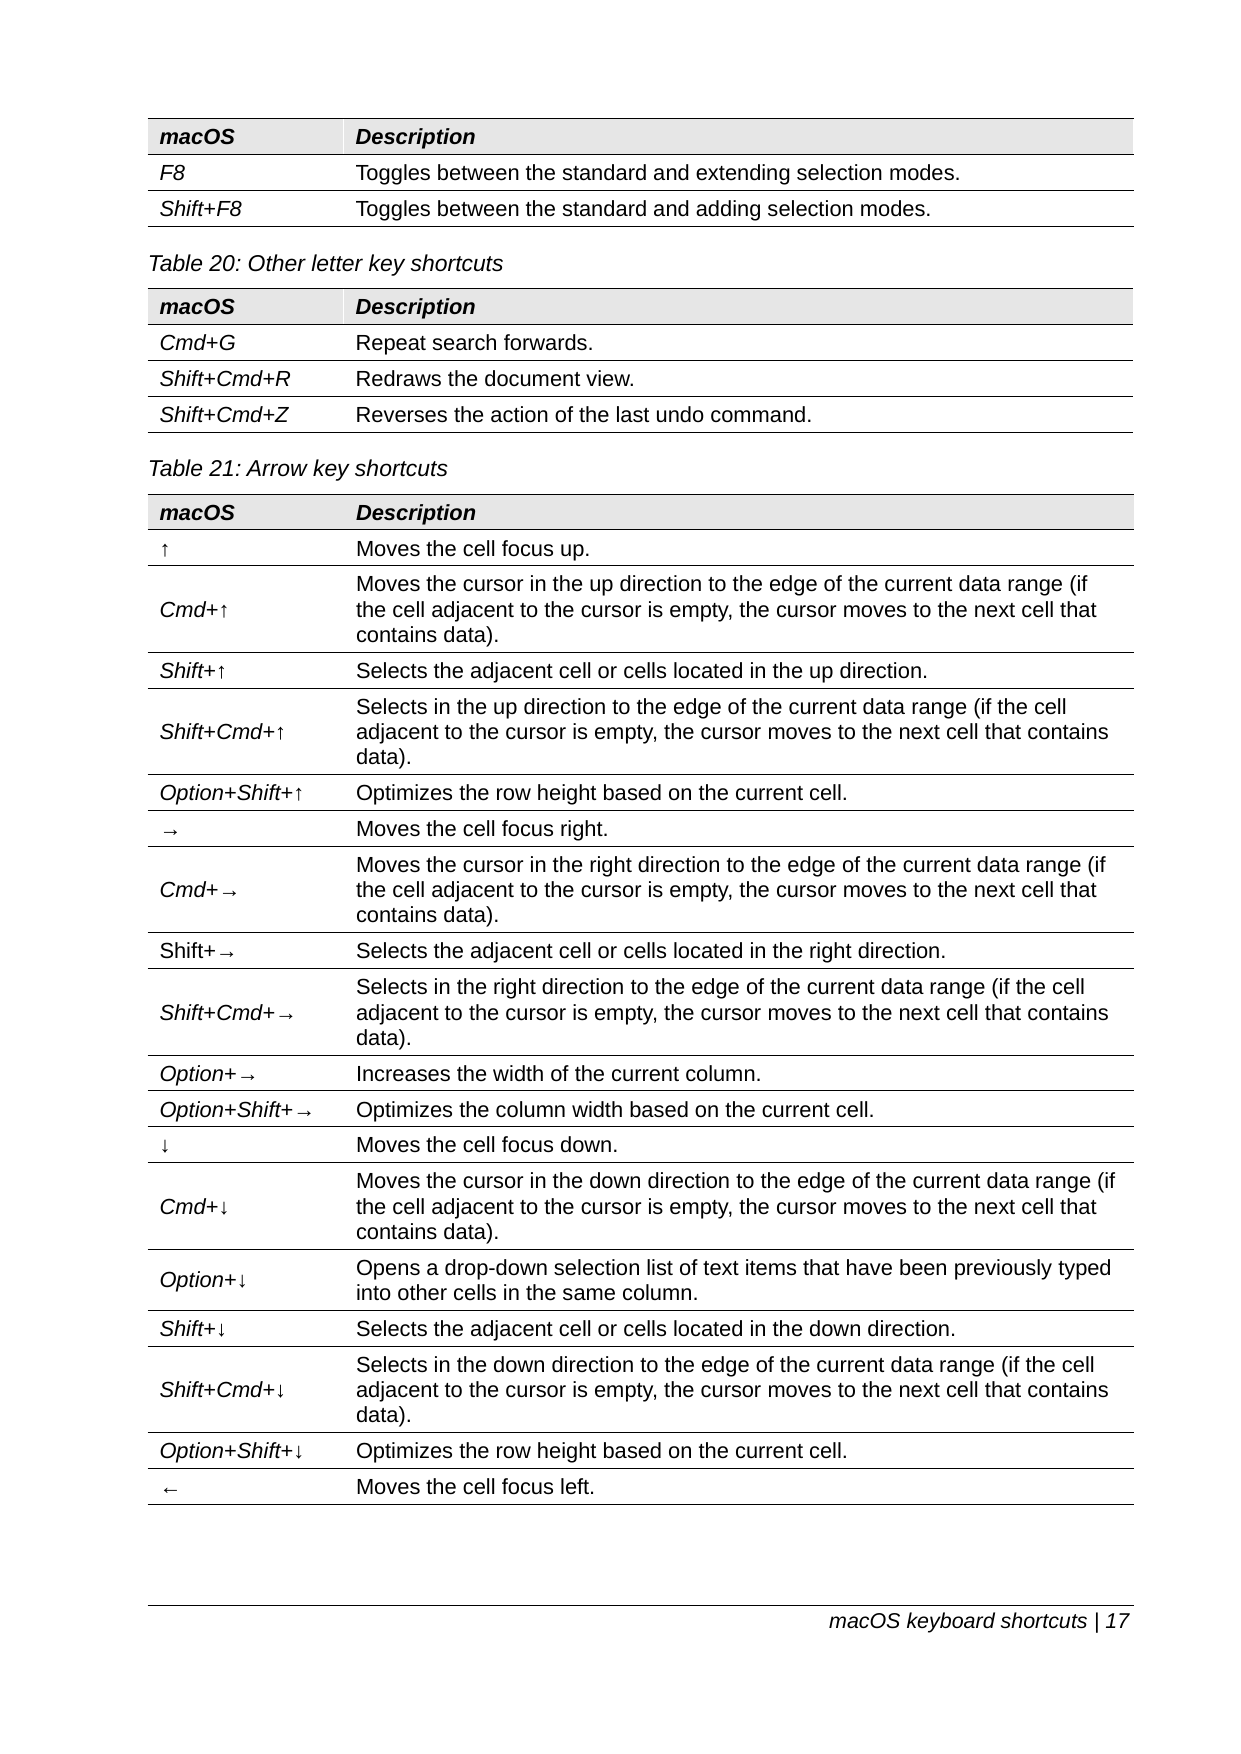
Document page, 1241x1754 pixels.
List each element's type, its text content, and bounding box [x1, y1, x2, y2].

table_cell Shift+F8 [148, 191, 343, 226]
table_cell Option+Shift+↑ [148, 775, 344, 810]
table_header macOS [148, 119, 343, 154]
table_cell Moves the cell focus right. [344, 811, 1134, 846]
table_cell Moves the cursor in the right direction to the edge of the current data range (if the cell adjacent to the cursor is empty, the cursor moves to the next cell that contains data). [344, 847, 1134, 932]
table_cell Shift+Cmd+→ [148, 969, 344, 1054]
table_cell Shift+Cmd+↑ [148, 689, 344, 774]
table_cell Option+Shift+↓ [148, 1433, 344, 1468]
table_cell Moves the cell focus down. [344, 1127, 1134, 1162]
table_cell Shift+Cmd+R [148, 361, 343, 396]
table_cell Shift+↑ [148, 653, 344, 688]
table_cell Selects in the down direction to the edge of the current data range (if the cell adjacent to the cursor is empty, the cursor moves to the next cell that contains data). [344, 1347, 1134, 1432]
table_cell Shift+→ [148, 933, 344, 968]
table_cell Shift+Cmd+↓ [148, 1347, 344, 1432]
table_cell Shift+↓ [148, 1311, 344, 1346]
text Table 21: Arrow key shortcuts [148, 455, 1134, 482]
table_header Description [344, 119, 1133, 154]
table_cell ↑ [148, 530, 344, 565]
table_cell Toggles between the standard and extending selection modes. [344, 155, 1133, 190]
table_cell F8 [148, 155, 343, 190]
table_cell → [148, 811, 344, 846]
text Table 20: Other letter key shortcuts [148, 250, 1134, 276]
table_cell Reverses the action of the last undo command. [344, 397, 1133, 432]
table_cell Selects the adjacent cell or cells located in the down direction. [344, 1311, 1134, 1346]
table_cell Increases the width of the current column. [344, 1056, 1134, 1090]
table_cell Moves the cursor in the down direction to the edge of the current data range (if the cell adjacent to the cursor is empty, the cursor moves to the next cell that contains data). [344, 1163, 1134, 1249]
table_cell Shift+Cmd+Z [148, 397, 343, 432]
table_header macOS [148, 495, 344, 529]
table_cell Option+Shift+→ [148, 1091, 344, 1126]
table_cell Optimizes the column width based on the current cell. [344, 1091, 1134, 1126]
table_cell ↓ [148, 1127, 344, 1162]
table_cell Opens a drop-down selection list of text items that have been previously typed into other cells in the same column. [344, 1250, 1134, 1310]
table_cell Moves the cursor in the up direction to the edge of the current data range (if the cell adjacent to the cursor is empty, the cursor moves to the next cell that contains data). [344, 566, 1134, 652]
table_cell Option+↓ [148, 1250, 344, 1310]
table_cell Cmd+↑ [148, 566, 344, 652]
table_cell Cmd+G [148, 325, 343, 360]
table_cell Moves the cell focus up. [344, 530, 1134, 565]
table_cell Selects the adjacent cell or cells located in the up direction. [344, 653, 1134, 688]
table_cell Option+→ [148, 1056, 344, 1090]
table_cell Repeat search forwards. [344, 325, 1133, 360]
table_cell Selects the adjacent cell or cells located in the right direction. [344, 933, 1134, 968]
table_cell ← [148, 1469, 344, 1504]
table_header macOS [148, 289, 343, 324]
table_cell Selects in the right direction to the edge of the current data range (if the cell adjacent to the cursor is empty, the cursor moves to the next cell that contains data). [344, 969, 1134, 1054]
table_cell Redraws the document view. [344, 361, 1133, 396]
table_cell Cmd+→ [148, 847, 344, 932]
table_cell Optimizes the row height based on the current cell. [344, 1433, 1134, 1468]
table_cell Moves the cell focus left. [344, 1469, 1134, 1504]
table_cell Toggles between the standard and adding selection modes. [344, 191, 1133, 226]
table_header Description [344, 495, 1134, 529]
table_cell Cmd+↓ [148, 1163, 344, 1249]
table_cell Selects in the up direction to the edge of the current data range (if the cell adjacent to the cursor is empty, the cursor moves to the next cell that contains data). [344, 689, 1134, 774]
table_cell Optimizes the row height based on the current cell. [344, 775, 1134, 810]
table_header Description [344, 289, 1133, 324]
